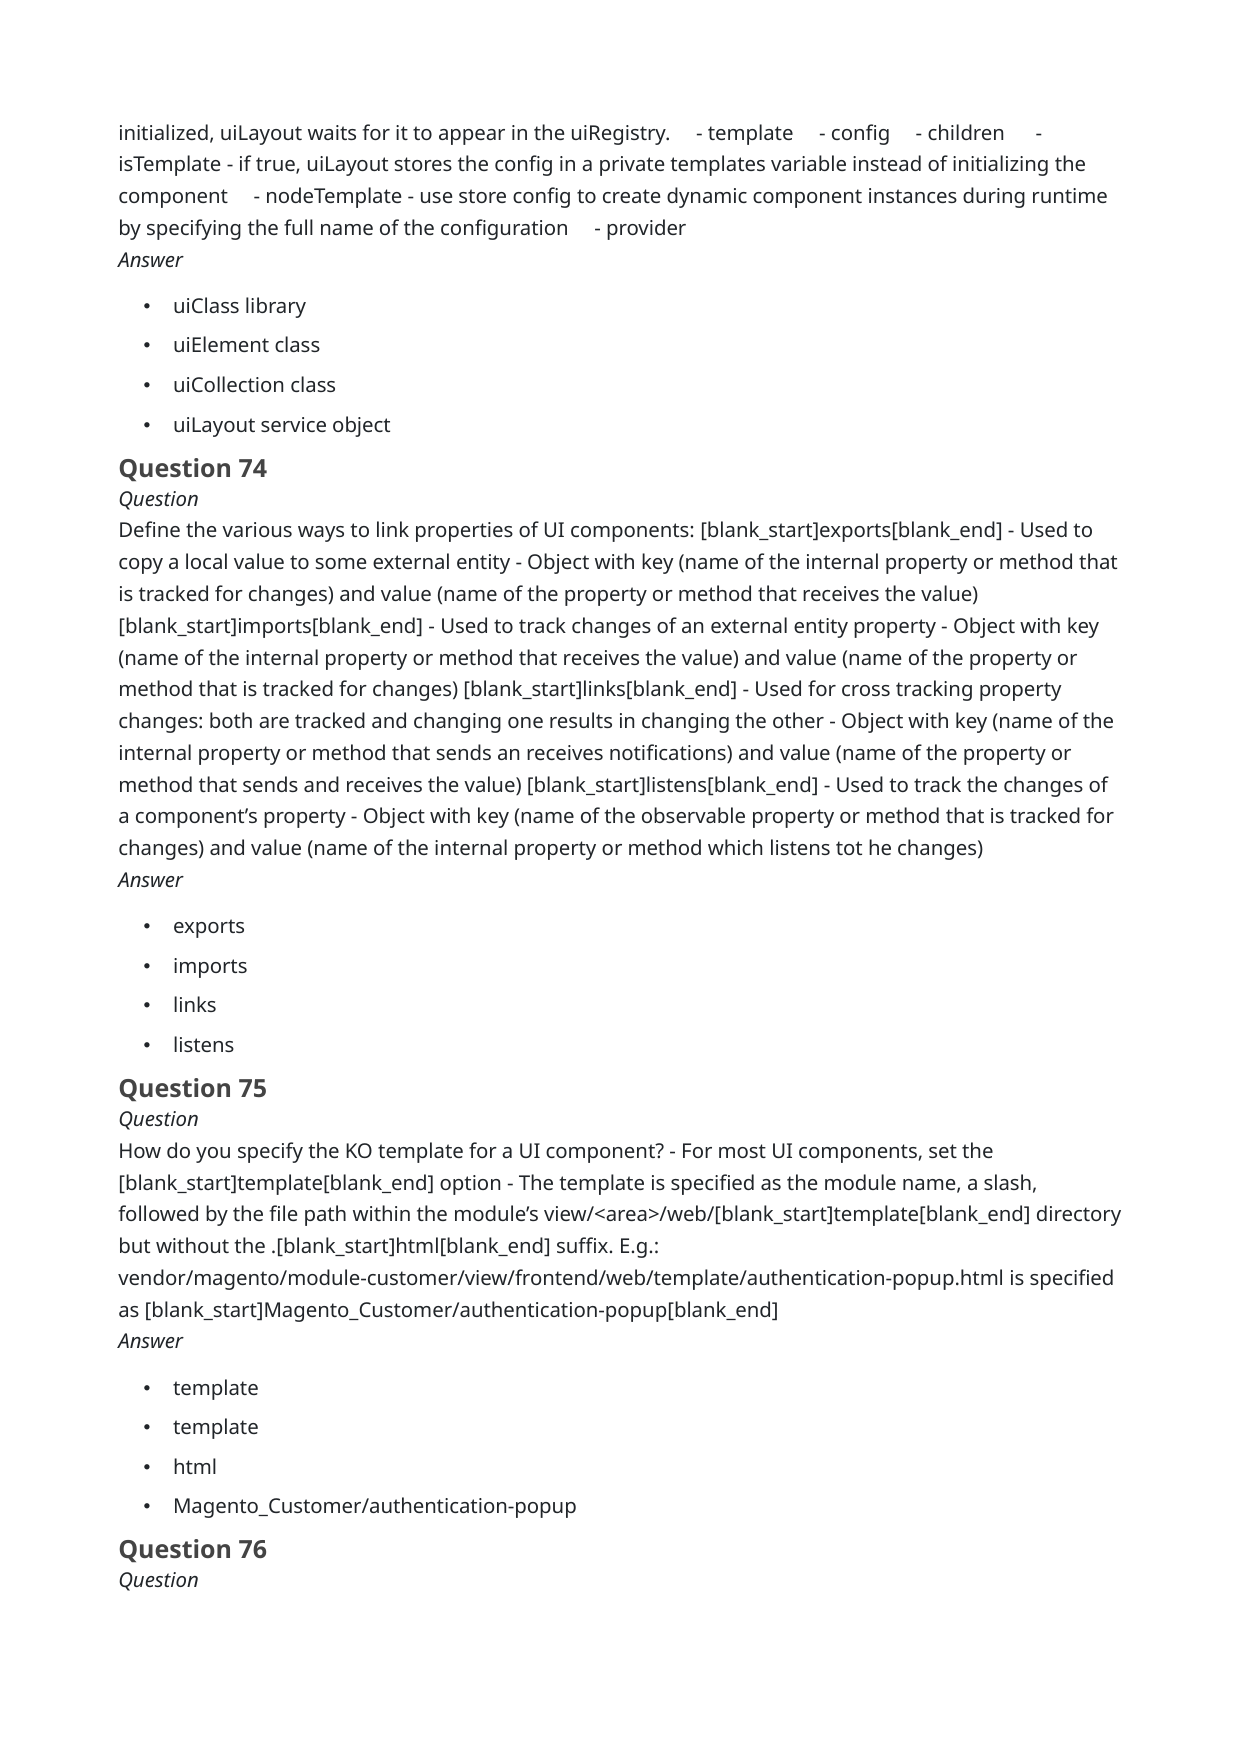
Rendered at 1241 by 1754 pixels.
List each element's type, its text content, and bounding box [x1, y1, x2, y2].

list exports [143, 912, 1122, 939]
text Answer [118, 866, 1122, 893]
text Question [118, 1566, 1122, 1594]
list uiLayout service object [143, 410, 1122, 438]
list template [143, 1413, 1122, 1441]
subtitle Question 74 [118, 450, 1122, 484]
list Magento_Customer/authentication-popup [143, 1492, 1122, 1520]
list imports [143, 951, 1122, 979]
list uiClass library [143, 292, 1122, 319]
list links [143, 991, 1122, 1019]
text initialized, uiLayout waits for it to appear in the uiRegistry. - template - config - children - isTemplate - if true, uiLayout stores the config in a private templates variable instead of initializing the component - nodeTemplate - use store config to create dynamic component instances during runtime by specifying the full name of the configuration - provider [118, 118, 1122, 241]
subtitle Question 76 [118, 1532, 1122, 1566]
text How do you specify the KO template for a UI component? - For most UI components, set the [blank_start]template[blank_end] option - The template is specified as the module name, a slash, followed by the file path within the module’s view/<area>/web/[blank_start]template[blank_end] directory but without the .[blank_start]html[blank_end] suffix. E.g.: vendor/magento/module-customer/view/frontend/web/template/authentication-popup.html is specified as [blank_start]Magento_Customer/authentication-popup[blank_end] [118, 1136, 1122, 1323]
list uiElement class [143, 331, 1122, 359]
list uiCollection class [143, 371, 1122, 398]
text Answer [118, 1327, 1122, 1355]
subtitle Question 75 [118, 1070, 1122, 1104]
list template [143, 1373, 1122, 1401]
list html [143, 1452, 1122, 1480]
text Answer [118, 245, 1122, 273]
text Define the various ways to link properties of UI components: [blank_start]exports[blank_end] - Used to copy a local value to some external entity - Object with key (name of the internal property or method that is tracked for changes) and value (name of the property or method that receives the value) [blank_start]imports[blank_end] - Used to track changes of an external entity property - Object with key (name of the internal property or method that receives the value) and value (name of the property or method that is tracked for changes) [blank_start]links[blank_end] - Used for cross tracking property changes: both are tracked and changing one results in changing the other - Object with key (name of the internal property or method that sends an receives notifications) and value (name of the property or method that sends and receives the value) [blank_start]listens[blank_end] - Used to track the changes of a component’s property - Object with key (name of the observable property or method that is tracked for changes) and value (name of the internal property or method which listens tot he changes) [118, 516, 1122, 861]
list listens [143, 1031, 1122, 1058]
text Question [118, 484, 1122, 512]
text Question [118, 1104, 1122, 1132]
